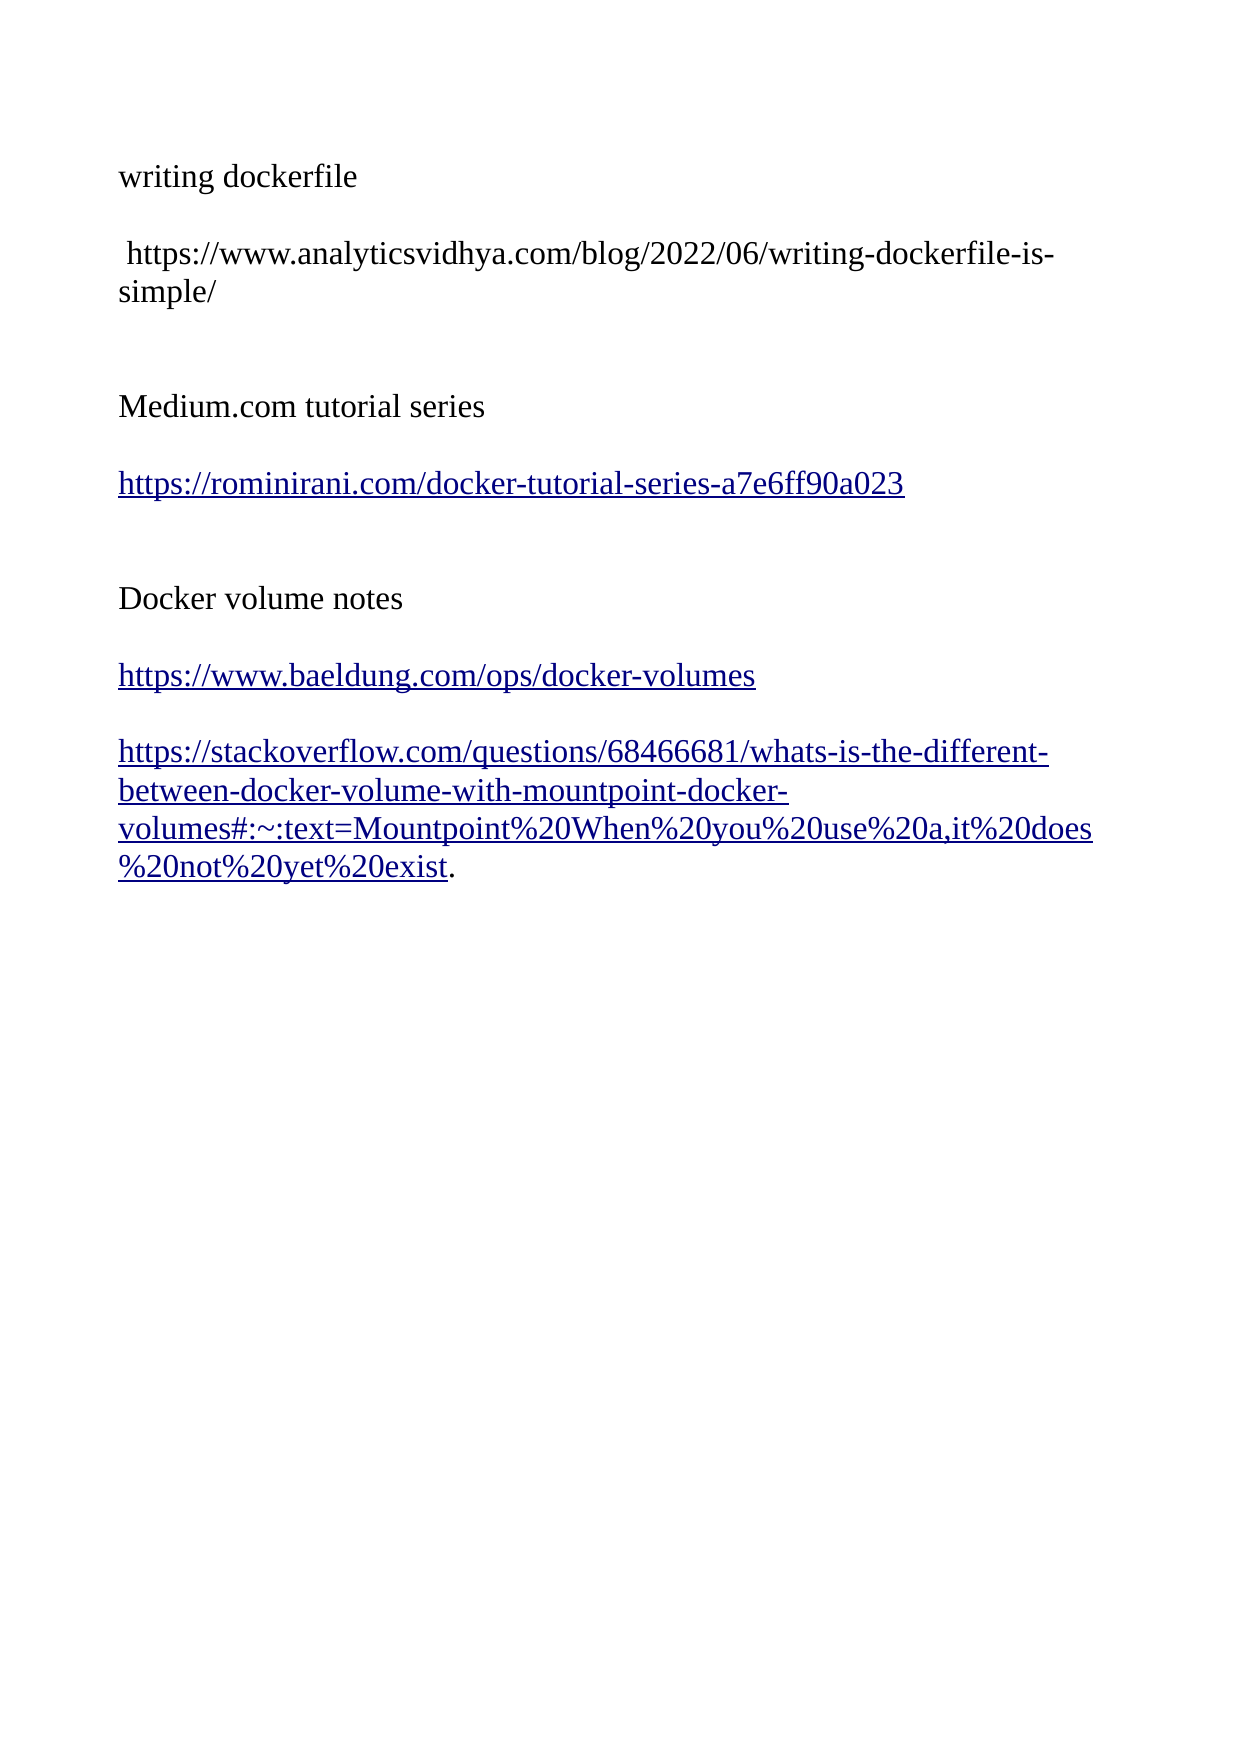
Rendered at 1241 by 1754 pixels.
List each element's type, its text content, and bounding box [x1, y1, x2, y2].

text https://www.analyticsvidhya.com/blog/2022/06/writing-dockerfile-is-simple/ [118, 233, 1122, 310]
text Docker volume notes [118, 578, 1122, 616]
text Medium.com tutorial series [118, 386, 1122, 425]
text writing dockerfile [118, 156, 1122, 195]
text https://www.baeldung.com/ops/docker-volumes [118, 655, 1122, 693]
text https://rominirani.com/docker-tutorial-series-a7e6ff90a023 [118, 463, 1122, 501]
text https://stackoverflow.com/questions/68466681/whats-is-the-different-between-docker-volume-with-mountpoint-docker-volumes#:~:text=Mountpoint%20When%20you%20use%20a,it%20does%20not%20yet%20exist. [118, 731, 1122, 885]
